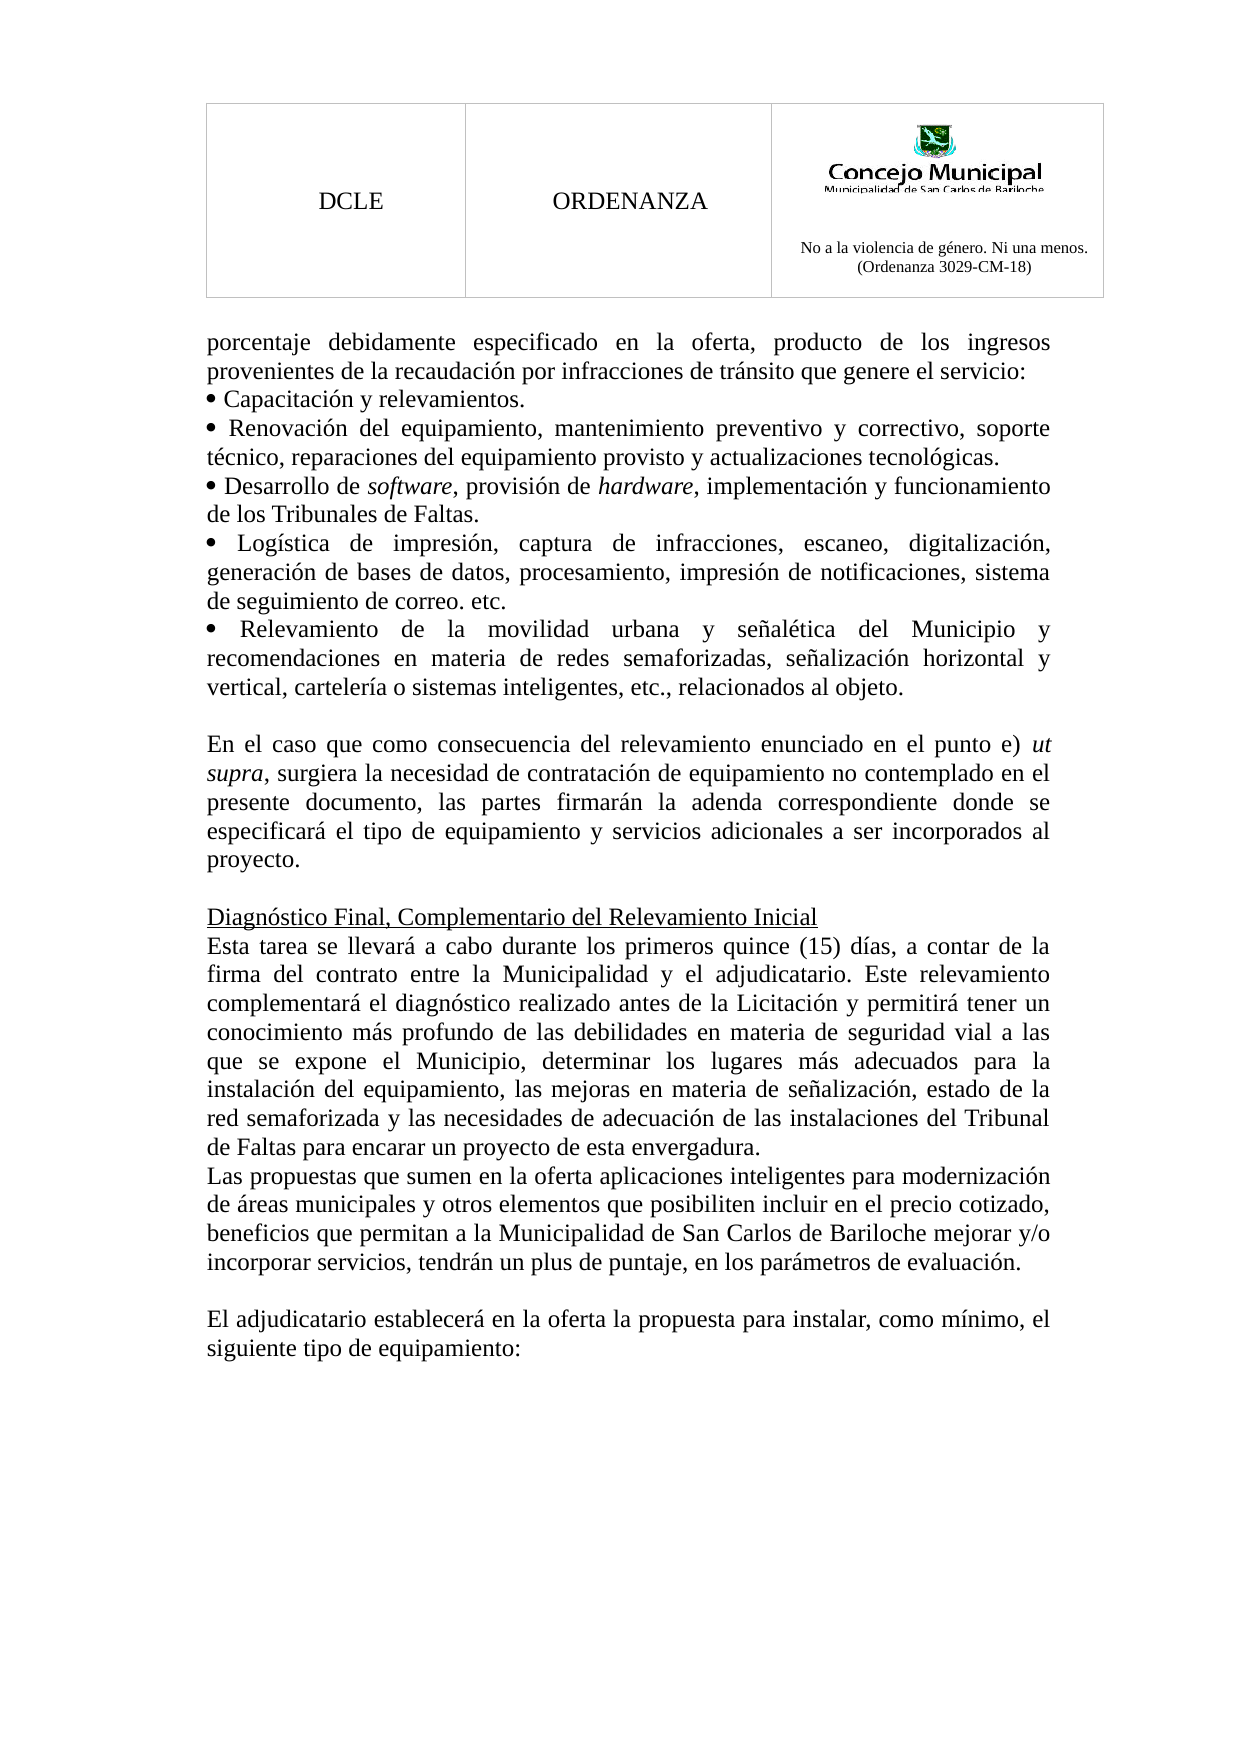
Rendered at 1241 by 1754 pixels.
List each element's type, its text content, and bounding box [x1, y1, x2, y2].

text Diagnóstico Final, Complementario del Relevamiento Inicial [207, 902, 1051, 931]
text Esta tarea se llevará a cabo durante los primeros quince (15) días, a contar de la firma del contrato entre la Municipalidad y el adjudicatario. Este relevamiento complementará el diagnóstico realizado antes de la Licitación y permitirá tener un conocimiento más profundo de las debilidades en materia de seguridad vial a las que se expone el Municipio, determinar los lugares más adecuados para la instalación del equipamiento, las mejoras en materia de señalización, estado de la red semaforizada y las necesidades de adecuación de las instalaciones del Tribunal de Faltas para encarar un proyecto de esta envergadura. [207, 931, 1051, 1161]
list Renovación del equipamiento, mantenimiento preventivo y correctivo, soporte técnico, reparaciones del equipamiento provisto y actualizaciones tecnológicas. [207, 413, 1051, 471]
list Capacitación y relevamientos. [207, 384, 1051, 413]
text El adjudicatario establecerá en la oferta la propuesta para instalar, como mínimo, el siguiente tipo de equipamiento: [207, 1304, 1051, 1362]
list Relevamiento de la movilidad urbana y señalética del Municipio y recomendaciones en materia de redes semaforizadas, señalización horizontal y vertical, cartelería o sistemas inteligentes, etc., relacionados al objeto. [207, 614, 1051, 701]
list Logística de impresión, captura de infracciones, escaneo, digitalización, generación de bases de datos, procesamiento, impresión de notificaciones, sistema de seguimiento de correo. etc. [207, 528, 1051, 614]
text porcentaje debidamente especificado en la oferta, producto de los ingresos provenientes de la recaudación por infracciones de tránsito que genere el servicio: [207, 327, 1051, 384]
text Las propuestas que sumen en la oferta aplicaciones inteligentes para modernización de áreas municipales y otros elementos que posibiliten incluir en el precio cotizado, beneficios que permitan a la Municipalidad de San Carlos de Bariloche mejorar y/o incorporar servicios, tendrán un plus de puntaje, en los parámetros de evaluación. [207, 1161, 1051, 1276]
list Desarrollo de software, provisión de hardware, implementación y funcionamiento de los Tribunales de Faltas. [207, 471, 1051, 528]
text En el caso que como consecuencia del relevamiento enunciado en el punto e) ut supra, surgiera la necesidad de contratación de equipamiento no contemplado en el presente documento, las partes firmarán la adenda correspondiente donde se especificará el tipo de equipamiento y servicios adicionales a ser incorporados al proyecto. [207, 729, 1051, 873]
